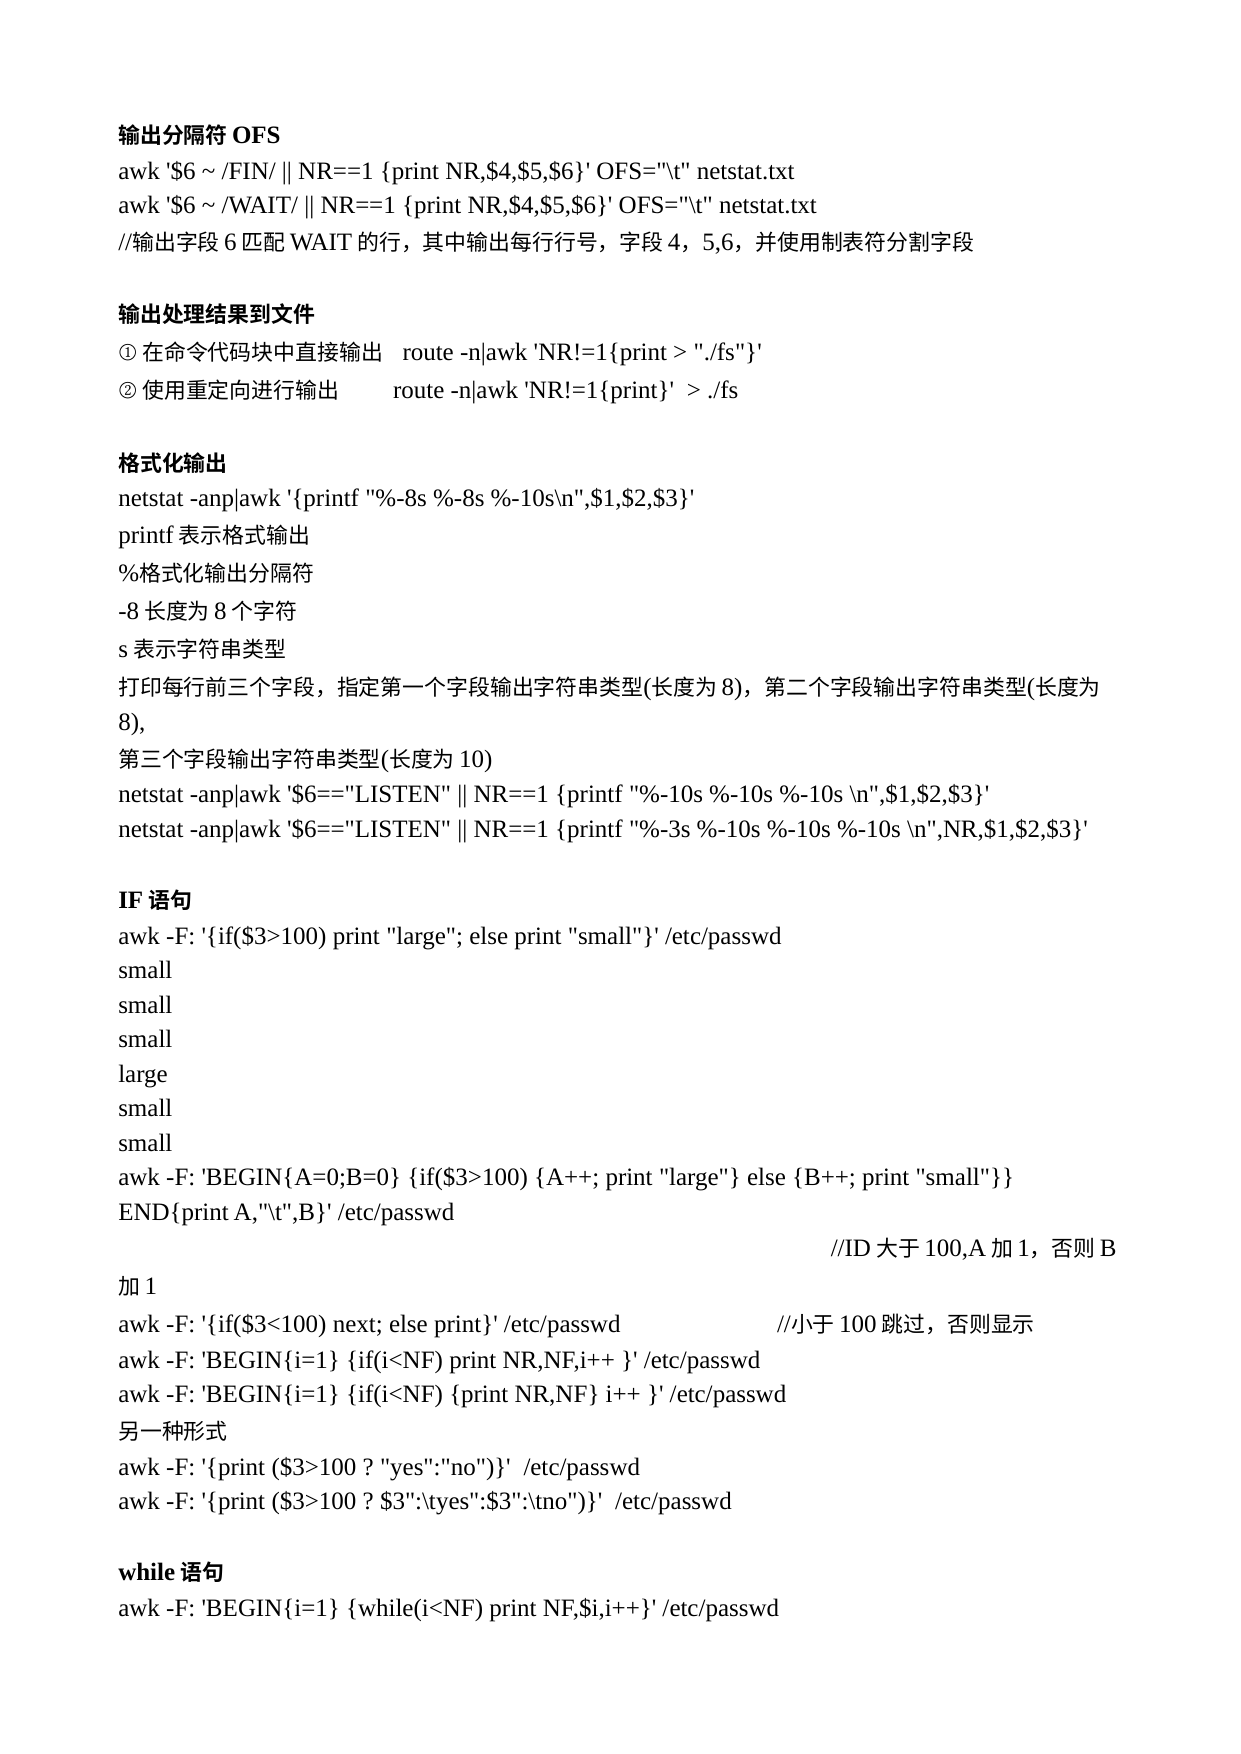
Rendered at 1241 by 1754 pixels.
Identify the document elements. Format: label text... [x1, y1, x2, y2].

text ①在命令代码块中直接输出 route -n|awk 'NR!=1{print > "./fs"}' [118, 335, 1122, 367]
text awk -F: '{print ($3>100 ? "yes":"no")}' /etc/passwd [118, 1452, 1122, 1481]
text small [118, 1024, 1122, 1053]
text while语句 [118, 1555, 1122, 1587]
text small [118, 1093, 1122, 1122]
text small [118, 990, 1122, 1018]
text awk -F: 'BEGIN{i=1} {while(i<NF) print NF,$i,i++}' /etc/passwd [118, 1593, 1122, 1622]
text 输出处理结果到文件 [118, 297, 1122, 329]
text netstat -anp|awk '$6=="LISTEN" || NR==1 {printf "%-3s %-10s %-10s %-10s \n",NR,$1,$2,$3}' [118, 814, 1122, 843]
text 第三个字段输出字符串类型(长度为10) [118, 742, 1122, 773]
text awk '$6 ~ /FIN/ || NR==1 {print NR,$4,$5,$6}' OFS="\t" netstat.txt [118, 156, 1122, 185]
text awk -F: 'BEGIN{A=0;B=0} {if($3>100) {A++; print "large"} else {B++; print "small"}} END{print A,"\t",B}' /etc/passwd [118, 1162, 1122, 1225]
text netstat -anp|awk '$6=="LISTEN" || NR==1 {printf "%-10s %-10s %-10s \n",$1,$2,$3}' [118, 779, 1122, 808]
text small [118, 955, 1122, 984]
text //输出字段6匹配WAIT的行，其中输出每行行号，字段4，5,6，并使用制表符分割字段 [118, 225, 1122, 257]
text s表示字符串类型 [118, 632, 1122, 663]
text awk -F: 'BEGIN{i=1} {if(i<NF) print NR,NF,i++ }' /etc/passwd [118, 1345, 1122, 1374]
text awk -F: '{if($3>100) print "large"; else print "small"}' /etc/passwd [118, 921, 1122, 949]
text awk '$6 ~ /WAIT/ || NR==1 {print NR,$4,$5,$6}' OFS="\t" netstat.txt [118, 191, 1122, 219]
text 格式化输出 [118, 446, 1122, 477]
text 打印每行前三个字段，指定第一个字段输出字符串类型(长度为8)，第二个字段输出字符串类型(长度为8), [118, 670, 1122, 736]
text //ID大于100,A加1，否则B加1 [118, 1231, 1122, 1301]
text small [118, 1128, 1122, 1156]
text netstat -anp|awk '{printf "%-8s %-8s %-10s\n",$1,$2,$3}' [118, 483, 1122, 512]
text awk -F: 'BEGIN{i=1} {if(i<NF) {print NR,NF} i++ }' /etc/passwd [118, 1379, 1122, 1408]
text 输出分隔符OFS [118, 118, 1122, 150]
text printf表示格式输出 [118, 518, 1122, 550]
text ②使用重定向进行输出 route -n|awk 'NR!=1{print}' > ./fs [118, 373, 1122, 405]
text large [118, 1059, 1122, 1087]
text 另一种形式 [118, 1414, 1122, 1446]
text awk -F: '{if($3<100) next; else print}' /etc/passwd //小于100跳过，否则显示 [118, 1307, 1122, 1339]
text IF语句 [118, 883, 1122, 914]
text %格式化输出分隔符 [118, 556, 1122, 588]
text awk -F: '{print ($3>100 ? $3":\tyes":$3":\tno")}' /etc/passwd [118, 1486, 1122, 1515]
text -8长度为8个字符 [118, 594, 1122, 626]
